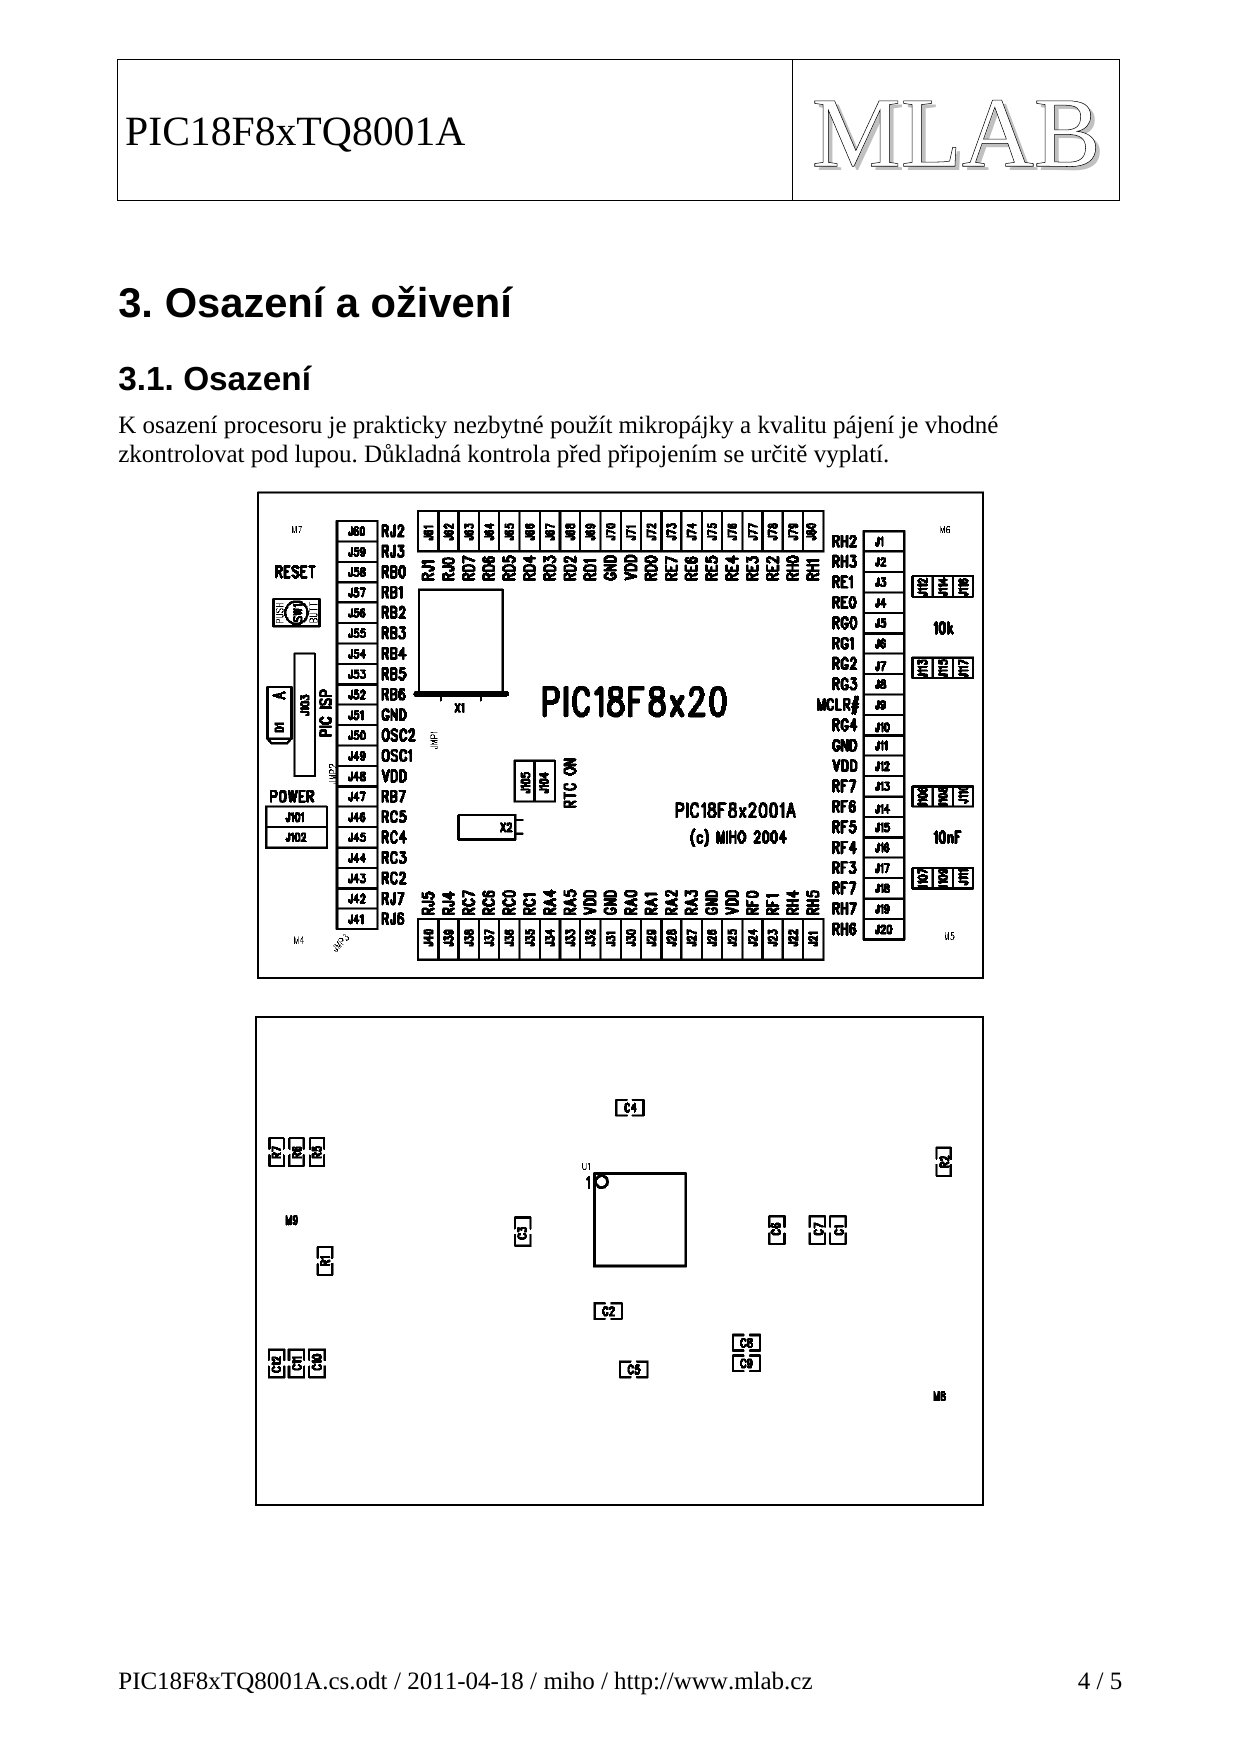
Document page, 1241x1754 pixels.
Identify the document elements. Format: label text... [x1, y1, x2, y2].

picture [253, 489, 988, 983]
picture [252, 1013, 988, 1509]
text K osazení procesoru je prakticky nezbytné použít mikropájky a kvalitu pájení je vhodné zkontrolovat pod lupou. Důkladná kontrola před připojením se určitě vyplatí. [118, 410, 1122, 468]
subtitle Osazení a oživení [118, 278, 1122, 326]
subtitle Osazení [118, 359, 1122, 398]
